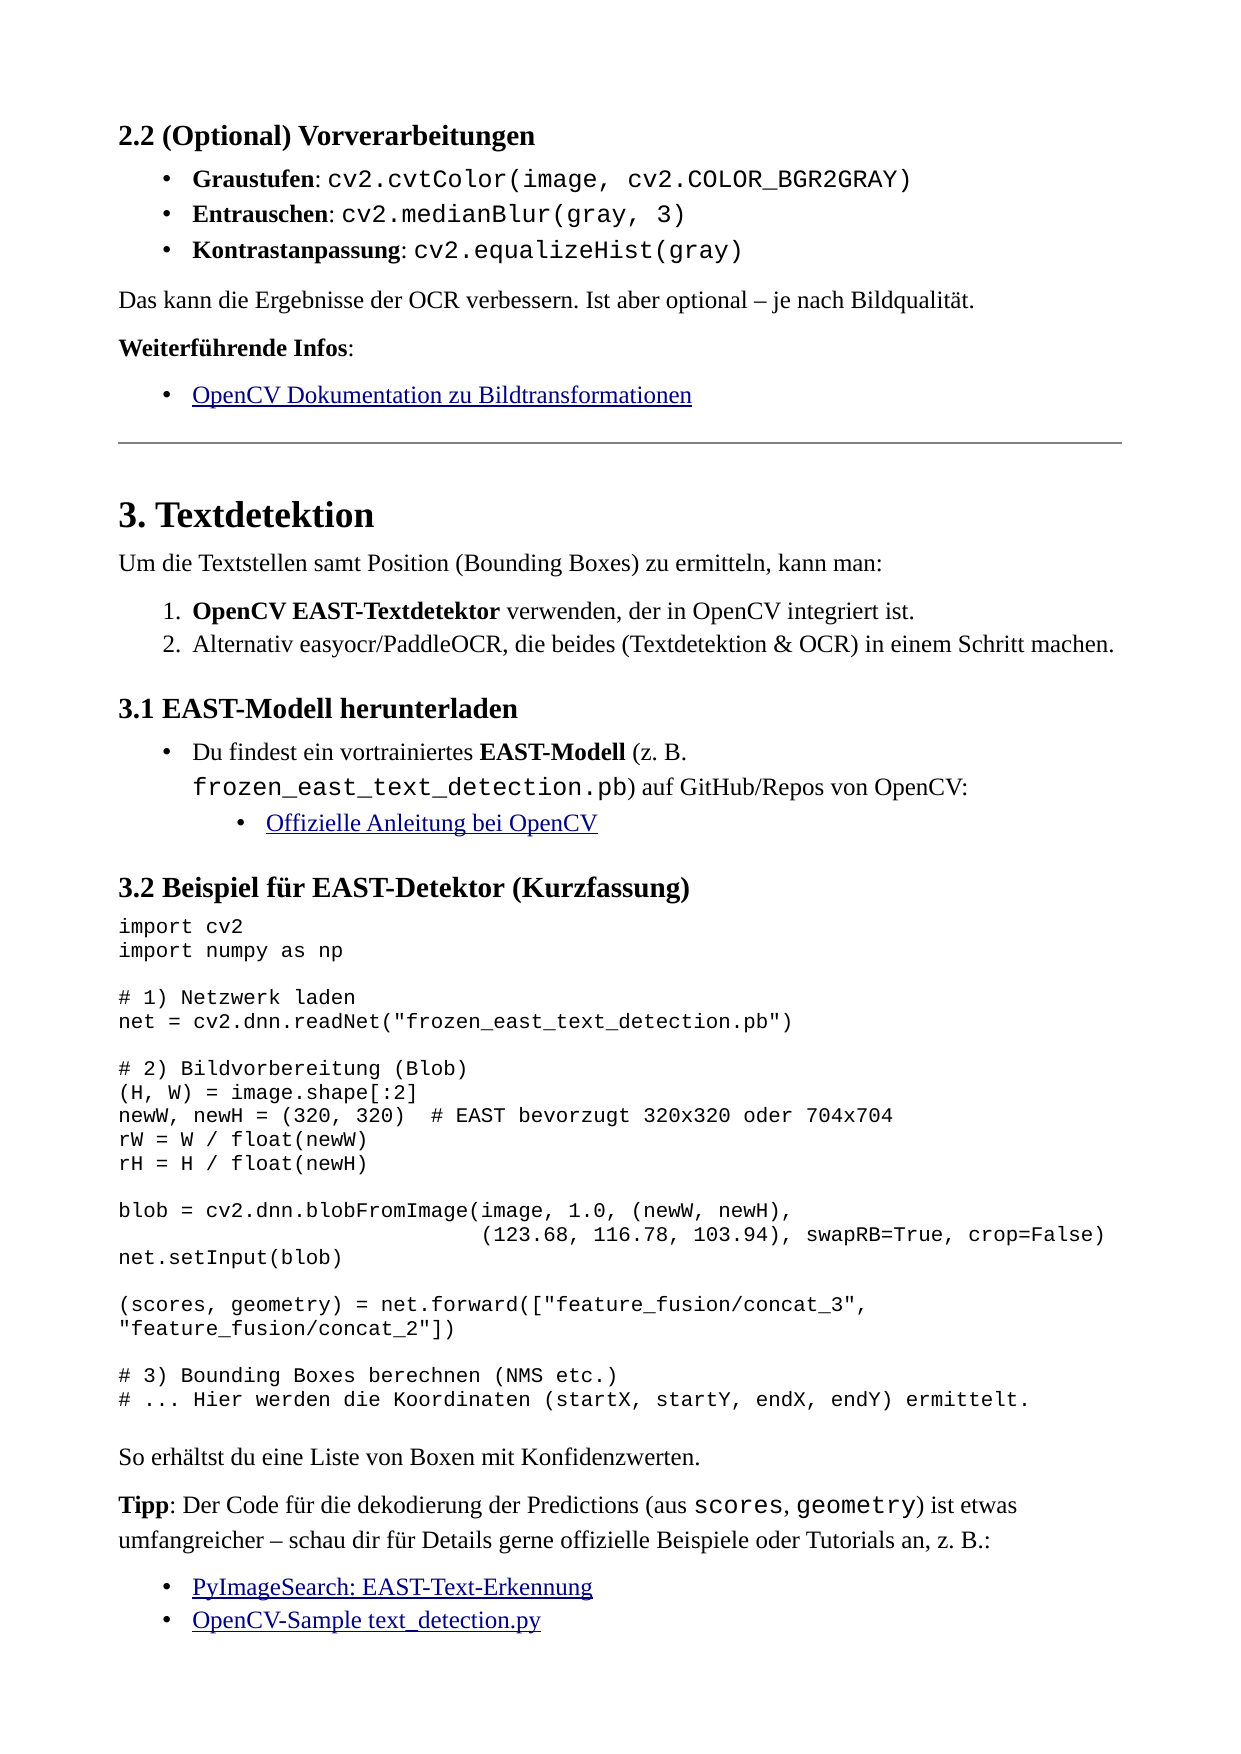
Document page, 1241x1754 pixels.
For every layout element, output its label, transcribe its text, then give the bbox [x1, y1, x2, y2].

text newW, newH = (320, 320) # EAST bevorzugt 320x320 oder 704x704 [118, 1105, 1122, 1129]
text So erhältst du eine Liste von Boxen mit Konfidenzwerten. [118, 1442, 1122, 1471]
subtitle 2.2 (Optional) Vorverarbeitungen [118, 118, 1122, 152]
text (H, W) = image.shape[:2] [118, 1082, 1122, 1105]
list OpenCV Dokumentation zu Bildtransformationen [162, 380, 1122, 409]
list Graustufen: cv2.cvtColor(image, cv2.COLOR_BGR2GRAY) [162, 164, 1122, 195]
list OpenCV-Sample text_detection.py [162, 1606, 1122, 1634]
text (123.68, 116.78, 103.94), swapRB=True, crop=False) [118, 1223, 1122, 1247]
list Entrauschen: cv2.medianBlur(gray, 3) [162, 199, 1122, 230]
text Weiterführende Infos: [118, 333, 1122, 361]
text Tipp: Der Code für die dekodierung der Predictions (aus scores, geometry) ist etwas umfangreicher – schau dir für Details gerne offizielle Beispiele oder Tutorials an, z. B.: [118, 1490, 1122, 1554]
text Um die Textstellen samt Position (Bounding Boxes) zu ermitteln, kann man: [118, 548, 1122, 577]
list Kontrastanpassung: cv2.equalizeHist(gray) [162, 235, 1122, 266]
subtitle 3.2 Beispiel für EAST-Detektor (Kurzfassung) [118, 870, 1122, 904]
text (scores, geometry) = net.forward(["feature_fusion/concat_3", "feature_fusion/concat_2"]) [118, 1294, 1122, 1342]
list Alternativ easyocr/PaddleOCR, die beides (Textdetektion & OCR) in einem Schritt machen. [162, 629, 1122, 658]
text # 1) Netzwerk laden [118, 987, 1122, 1011]
list PyImageSearch: EAST-Text-Erkennung [162, 1572, 1122, 1601]
list OpenCV EAST-Textdetektor verwenden, der in OpenCV integriert ist. [162, 596, 1122, 625]
text import numpy as np [118, 940, 1122, 963]
text # 3) Bounding Boxes berechnen (NMS etc.) [118, 1365, 1122, 1389]
text blob = cv2.dnn.blobFromImage(image, 1.0, (newW, newH), [118, 1200, 1122, 1223]
subtitle 3. Textdetektion [118, 493, 1122, 536]
text import cv2 [118, 916, 1122, 940]
text rH = H / float(newH) [118, 1153, 1122, 1176]
text net = cv2.dnn.readNet("frozen_east_text_detection.pb") [118, 1011, 1122, 1034]
text rW = W / float(newW) [118, 1129, 1122, 1153]
list Offizielle Anleitung bei OpenCV [236, 808, 1122, 837]
text Das kann die Ergebnisse der OCR verbessern. Ist aber optional – je nach Bildqualität. [118, 285, 1122, 314]
list Du findest ein vortrainiertes EAST-Modell (z. B. frozen_east_text_detection.pb) auf GitHub/Repos von OpenCV: [162, 737, 1122, 803]
text # 2) Bildvorbereitung (Blob) [118, 1058, 1122, 1082]
text # ... Hier werden die Koordinaten (startX, startY, endX, endY) ermittelt. [118, 1389, 1122, 1413]
text net.setInput(blob) [118, 1247, 1122, 1271]
subtitle 3.1 EAST-Modell herunterladen [118, 691, 1122, 725]
